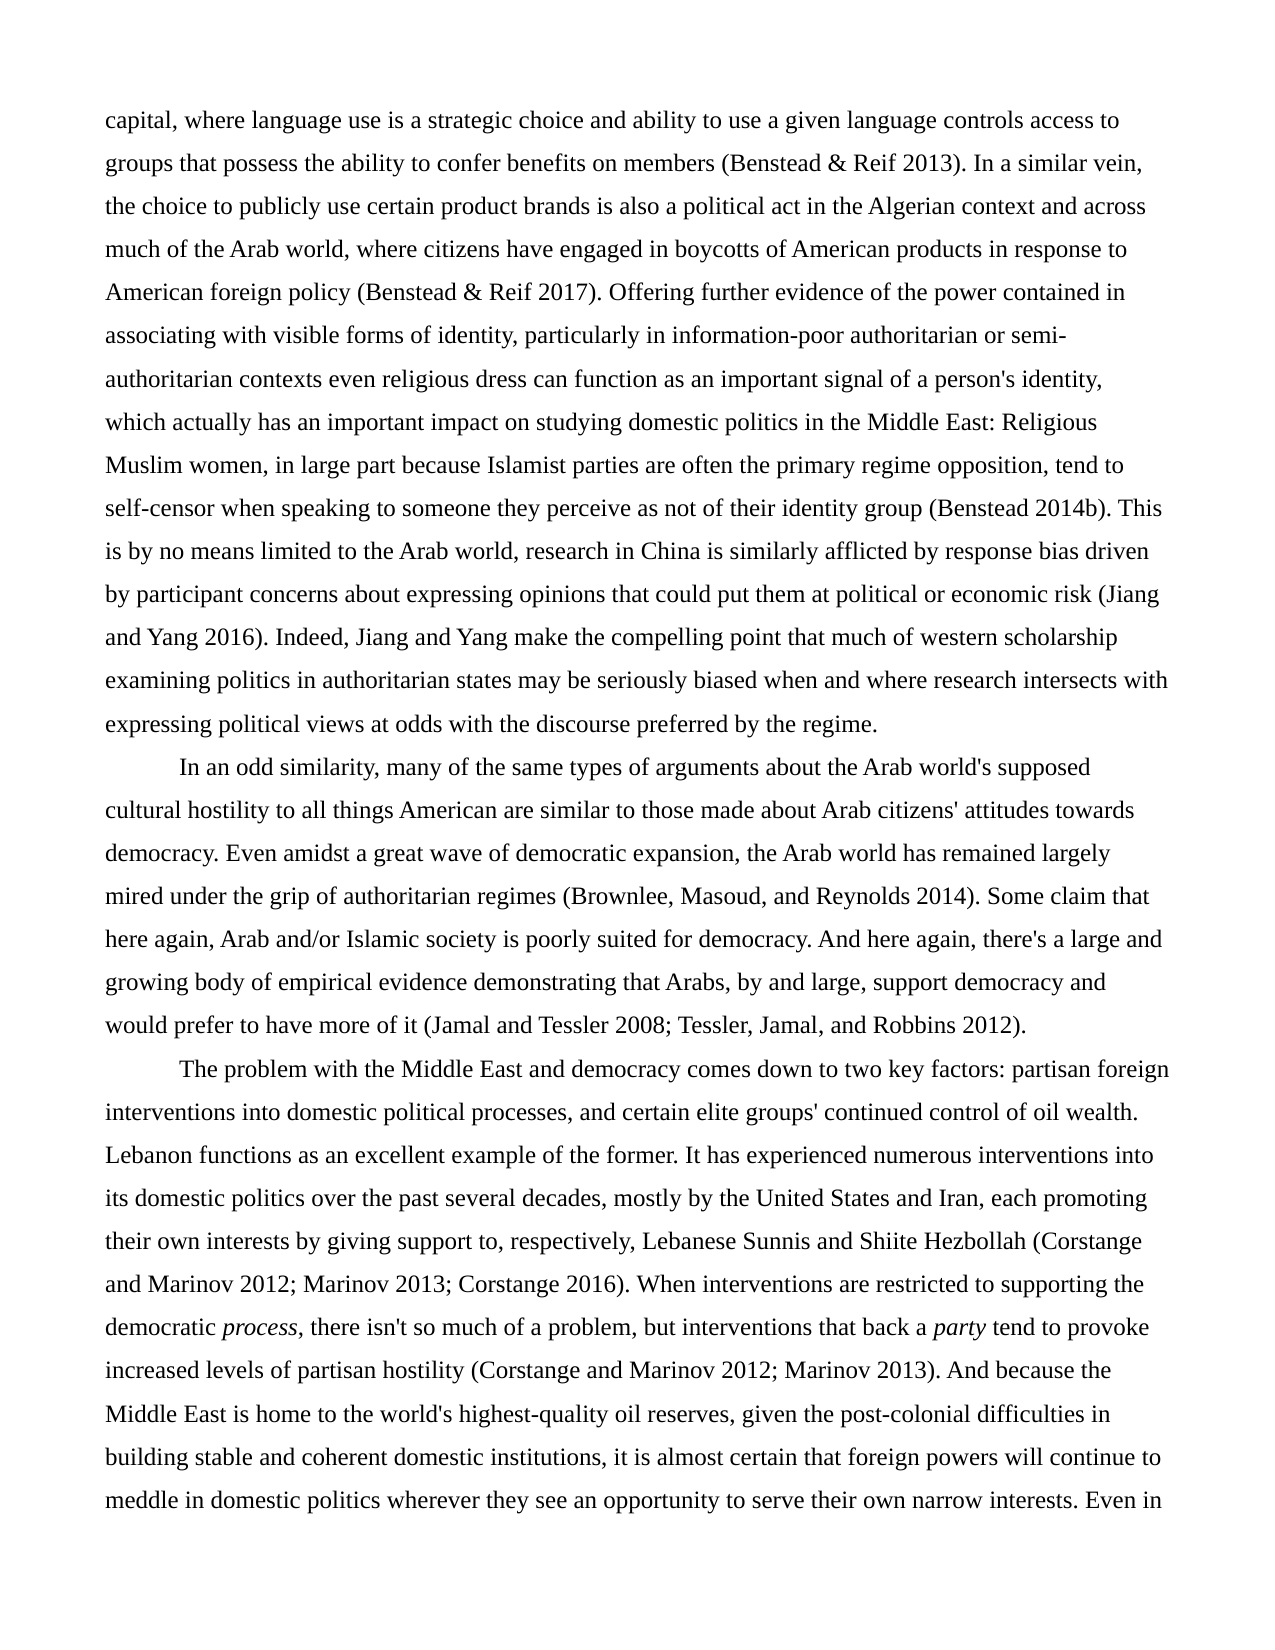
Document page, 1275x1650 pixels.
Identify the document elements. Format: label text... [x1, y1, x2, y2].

text capital, where language use is a strategic choice and ability to use a given language controls access to groups that possess the ability to confer benefits on members (Benstead & Reif 2013). In a similar vein, the choice to publicly use certain product brands is also a political act in the Algerian context and across much of the Arab world, where citizens have engaged in boycotts of American products in response to American foreign policy (Benstead & Reif 2017). Offering further evidence of the power contained in associating with visible forms of identity, particularly in information-poor authoritarian or semi-authoritarian contexts even religious dress can function as an important signal of a person's identity, which actually has an important impact on studying domestic politics in the Middle East: Religious Muslim women, in large part because Islamist parties are often the primary regime opposition, tend to self-censor when speaking to someone they perceive as not of their identity group (Benstead 2014b). This is by no means limited to the Arab world, research in China is similarly afflicted by response bias driven by participant concerns about expressing opinions that could put them at political or economic risk (Jiang and Yang 2016). Indeed, Jiang and Yang make the compelling point that much of western scholarship examining politics in authoritarian states may be seriously biased when and where research intersects with expressing political views at odds with the discourse preferred by the regime. [105, 105, 1170, 737]
text The problem with the Middle East and democracy comes down to two key factors: partisan foreign interventions into domestic political processes, and certain elite groups' continued control of oil wealth. Lebanon functions as an excellent example of the former. It has experienced numerous interventions into its domestic politics over the past several decades, mostly by the United States and Iran, each promoting their own interests by giving support to, respectively, Lebanese Sunnis and Shiite Hezbollah (Corstange and Marinov 2012; Marinov 2013; Corstange 2016). When interventions are restricted to supporting the democratic process, there isn't so much of a problem, but interventions that back a party tend to provoke increased levels of partisan hostility (Corstange and Marinov 2012; Marinov 2013). And because the Middle East is home to the world's highest-quality oil reserves, given the post-colonial difficulties in building stable and coherent domestic institutions, it is almost certain that foreign powers will continue to meddle in domestic politics wherever they see an opportunity to serve their own narrow interests. Even in [105, 1054, 1170, 1514]
text In an odd similarity, many of the same types of arguments about the Arab world's supposed cultural hostility to all things American are similar to those made about Arab citizens' attitudes towards democracy. Even amidst a great wave of democratic expansion, the Arab world has remained largely mired under the grip of authoritarian regimes (Brownlee, Masoud, and Reynolds 2014). Some claim that here again, Arab and/or Islamic society is poorly suited for democracy. And here again, there's a large and growing body of empirical evidence demonstrating that Arabs, by and large, support democracy and would prefer to have more of it (Jamal and Tessler 2008; Tessler, Jamal, and Robbins 2012). [105, 752, 1170, 1039]
